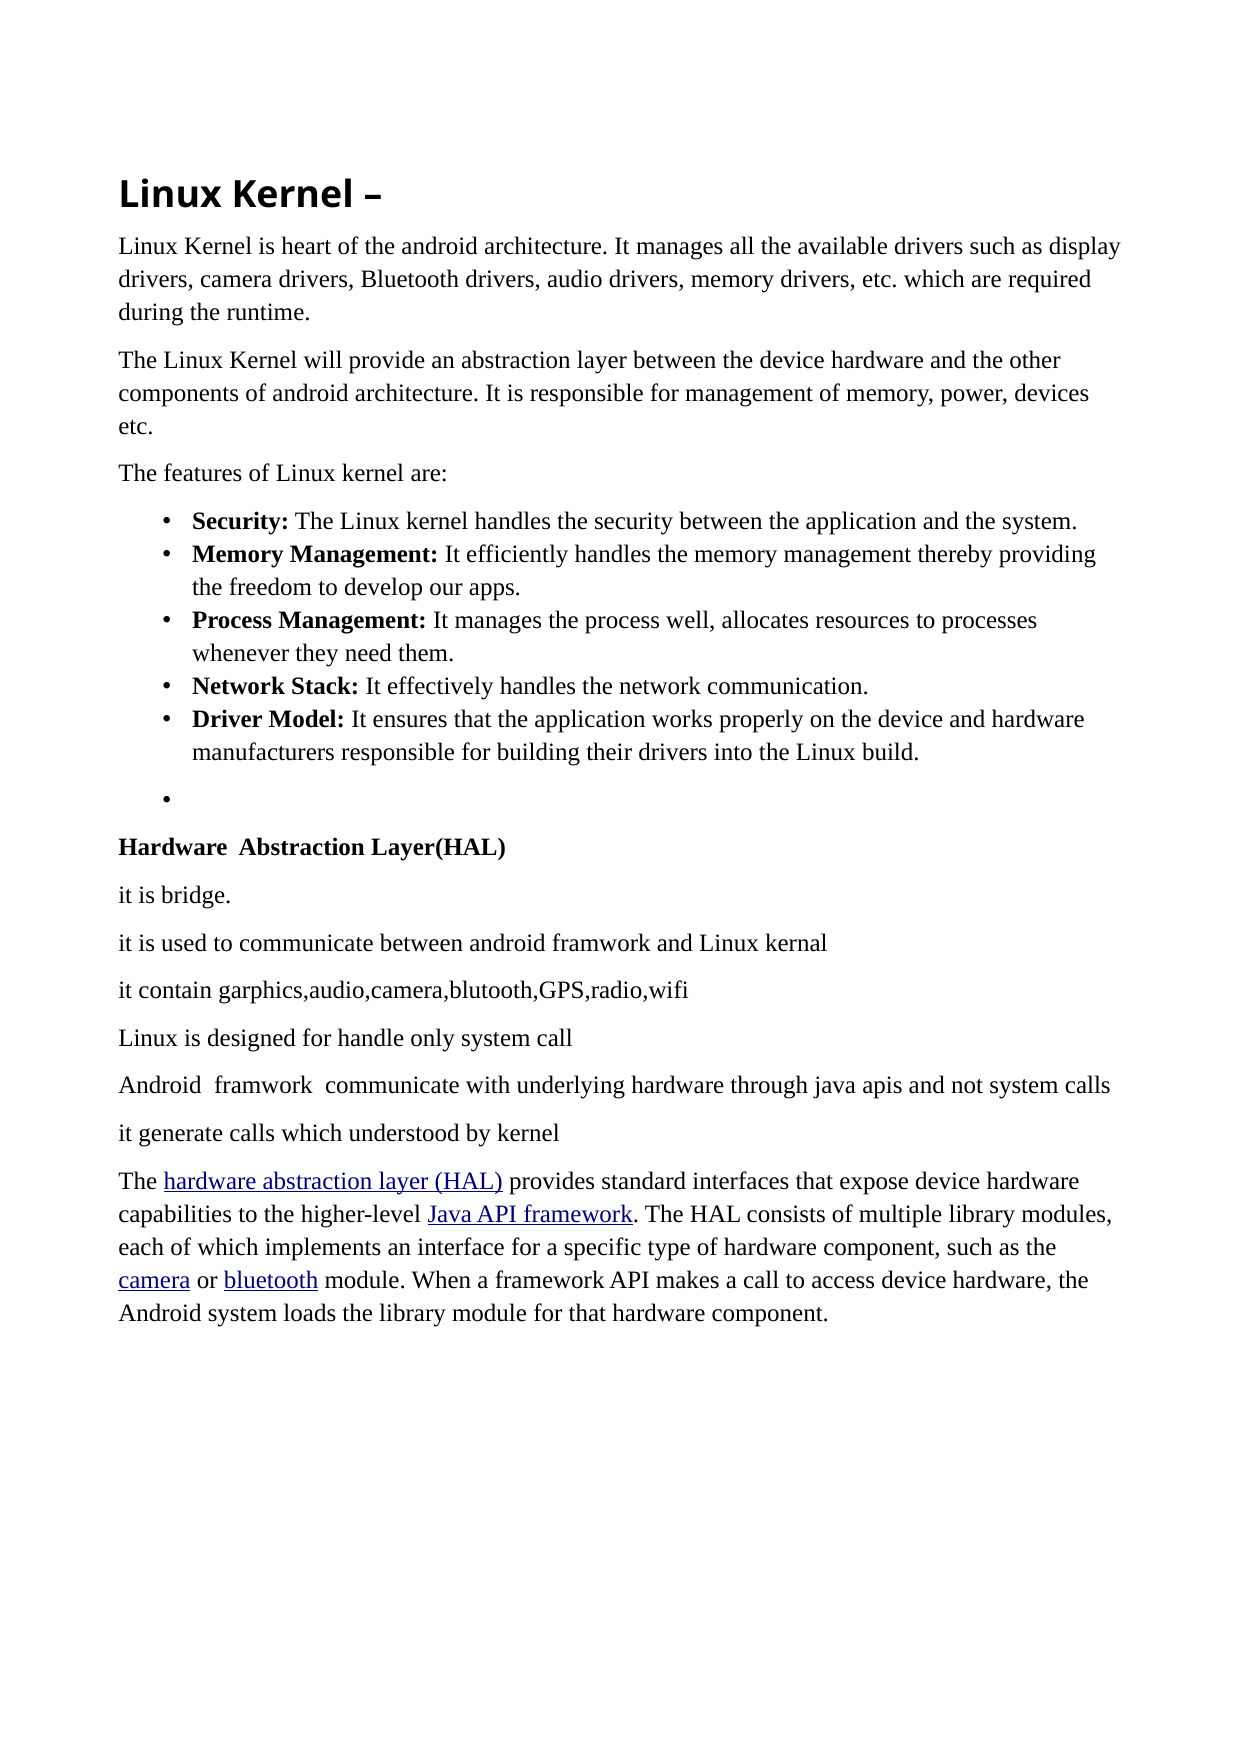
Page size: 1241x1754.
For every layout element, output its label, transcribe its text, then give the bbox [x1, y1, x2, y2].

text Android framwork communicate with underlying hardware through java apis and not system calls [118, 1071, 1122, 1099]
list Memory Management: It efficiently handles the memory management thereby providing the freedom to develop our apps. [162, 539, 1122, 601]
text Linux is designed for handle only system call [118, 1023, 1122, 1052]
text Hardware Abstraction Layer(HAL) [118, 832, 1122, 861]
text The features of Linux kernel are: [118, 458, 1122, 487]
subtitle Linux Kernel – [118, 168, 1122, 219]
list Security: The Linux kernel handles the security between the application and the system. [162, 506, 1122, 535]
text it generate calls which understood by kernel [118, 1118, 1122, 1147]
text it is used to communicate between android framwork and Linux kernal [118, 928, 1122, 956]
list Process Management: It manages the process well, allocates resources to processes whenever they need them. [162, 605, 1122, 667]
list Driver Model: It ensures that the application works properly on the device and hardware manufacturers responsible for building their drivers into the Linux build. [162, 704, 1122, 766]
text it is bridge. [118, 880, 1122, 909]
text The Linux Kernel will provide an abstraction layer between the device hardware and the other components of android architecture. It is responsible for management of memory, power, devices etc. [118, 345, 1122, 440]
text The hardware abstraction layer (HAL) provides standard interfaces that expose device hardware capabilities to the higher-level Java API framework. The HAL consists of multiple library modules, each of which implements an interface for a specific type of hardware component, such as the camera or bluetooth module. When a framework API makes a call to access device hardware, the Android system loads the library module for that hardware component. [118, 1166, 1122, 1327]
list Network Stack: It effectively handles the network communication. [162, 671, 1122, 700]
text Linux Kernel is heart of the android architecture. It manages all the available drivers such as display drivers, camera drivers, Bluetooth drivers, audio drivers, memory drivers, etc. which are required during the runtime. [118, 231, 1122, 326]
text it contain garphics,audio,camera,blutooth,GPS,radio,wifi [118, 975, 1122, 1004]
